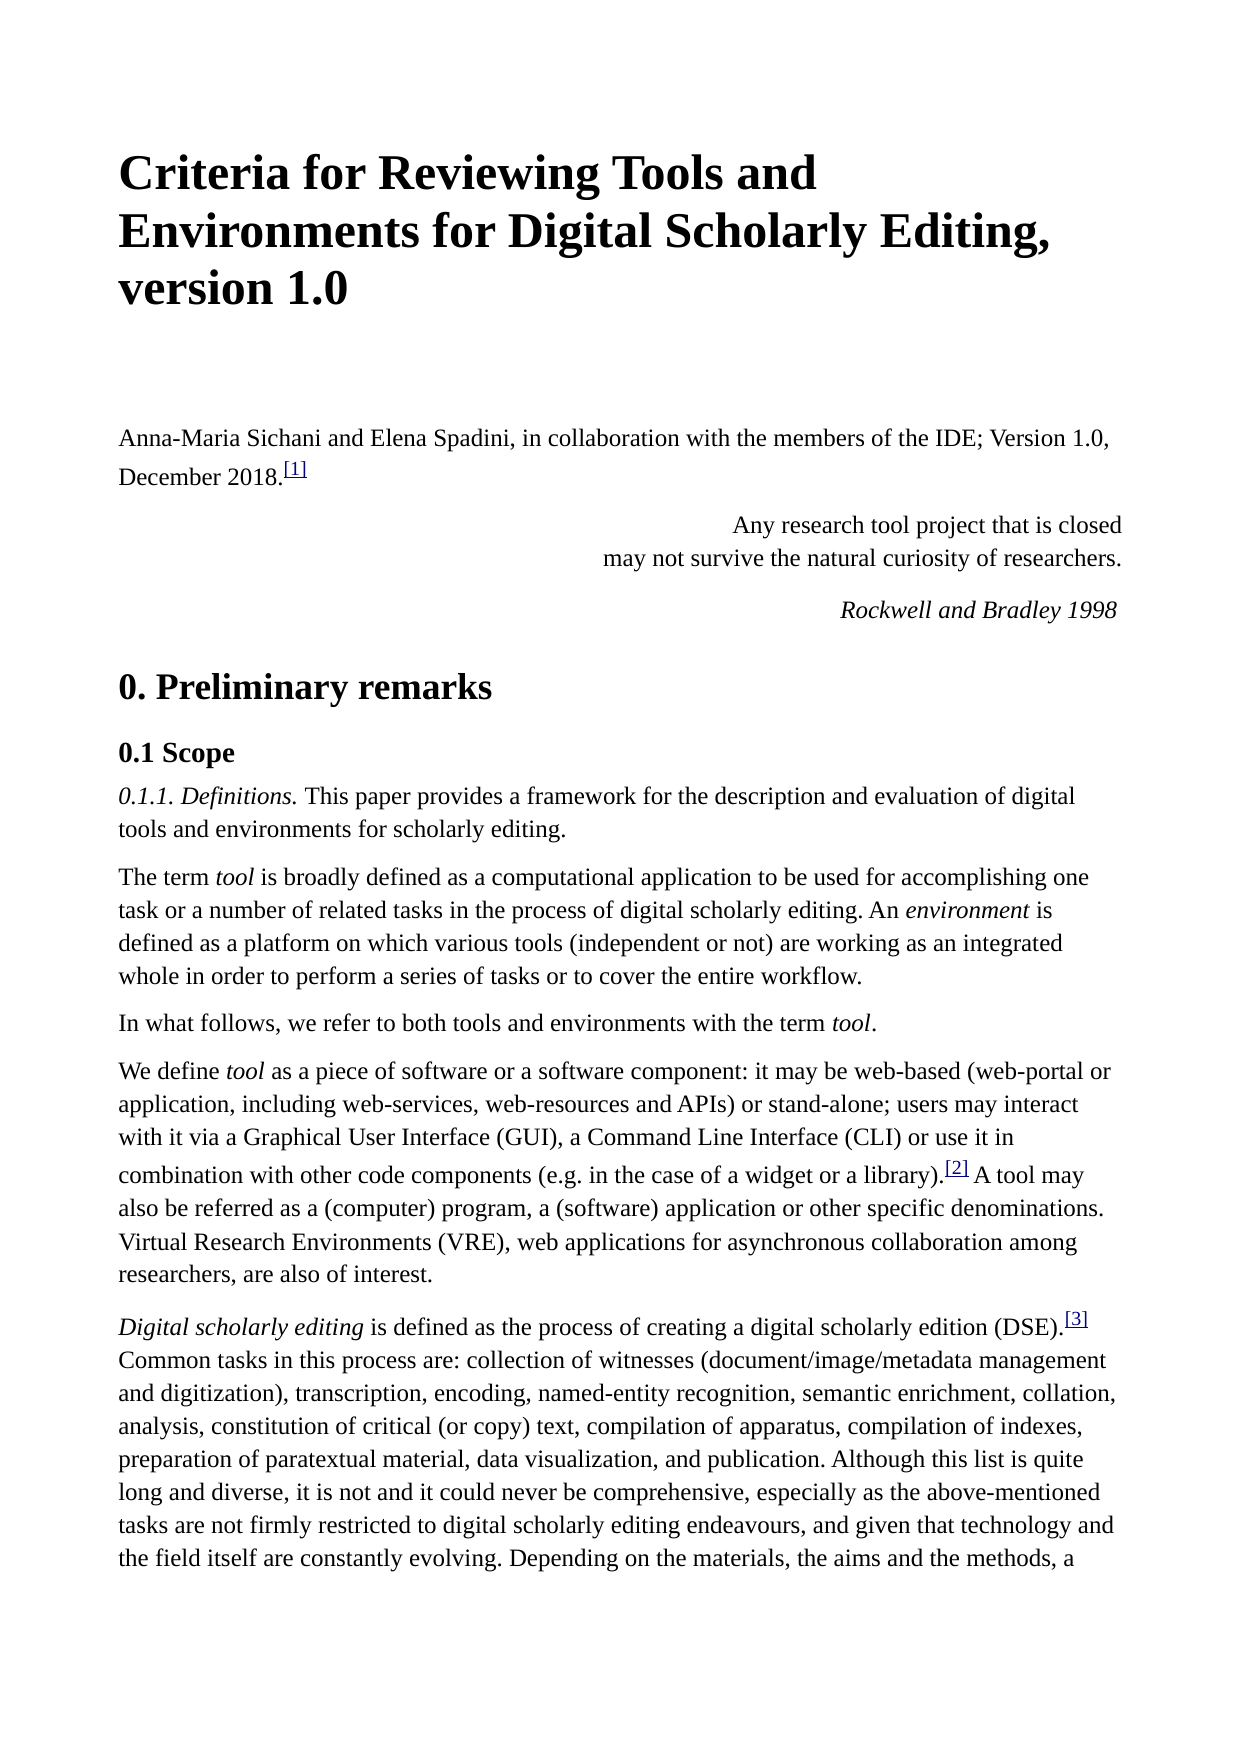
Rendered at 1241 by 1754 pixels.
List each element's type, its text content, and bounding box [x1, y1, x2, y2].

subtitle Criteria for Reviewing Tools and Environments for Digital Scholarly Editing, version 1.0 [118, 143, 1122, 316]
text 0.1.1. Definitions. This paper provides a framework for the description and evaluation of digital tools and environments for scholarly editing. [118, 781, 1122, 843]
text Digital scholarly editing is defined as the process of creating a digital scholarly edition (DSE).[3] Common tasks in this process are: collection of witnesses (document/image/metadata management and digitization), transcription, encoding, named-entity recognition, semantic enrichment, collation, analysis, constitution of critical (or copy) text, compilation of apparatus, compilation of indexes, preparation of paratextual material, data visualization, and publication. Although this list is quite long and diverse, it is not and it could never be comprehensive, especially as the above-mentioned tasks are not firmly restricted to digital scholarly editing endeavours, and given that technology and the field itself are constantly evolving. Depending on the materials, the aims and the methods, a [118, 1307, 1122, 1572]
text Rockwell and Bradley 1998 [118, 591, 1122, 624]
text In what follows, we refer to both tools and environments with the term tool. [118, 1008, 1122, 1037]
text We define tool as a piece of software or a software component: it may be web-based (web-portal or application, including web-services, web-resources and APIs) or stand-alone; users may interact with it via a Graphical User Interface (GUI), a Command Line Interface (CLI) or use it in combination with other code components (e.g. in the case of a widget or a library).[2] A tool may also be referred as a (computer) program, a (software) application or other specific denominations. Virtual Research Environments (VRE), web applications for asynchronous collaboration among researchers, are also of interest. [118, 1056, 1122, 1288]
text Anna-Maria Sichani and Elena Spadini, in collaboration with the members of the IDE; Version 1.0, December 2018.[1] [118, 423, 1122, 491]
text Any research tool project that is closed may not survive the natural curiosity of researchers. [118, 510, 1122, 572]
subtitle 0. Preliminary remarks [118, 665, 1122, 708]
text The term tool is broadly defined as a computational application to be used for accomplishing one task or a number of related tasks in the process of digital scholarly editing. An environment is defined as a platform on which various tools (independent or not) are working as an integrated whole in order to perform a series of tasks or to cover the entire workflow. [118, 862, 1122, 989]
subtitle 0.1 Scope [118, 735, 1122, 768]
